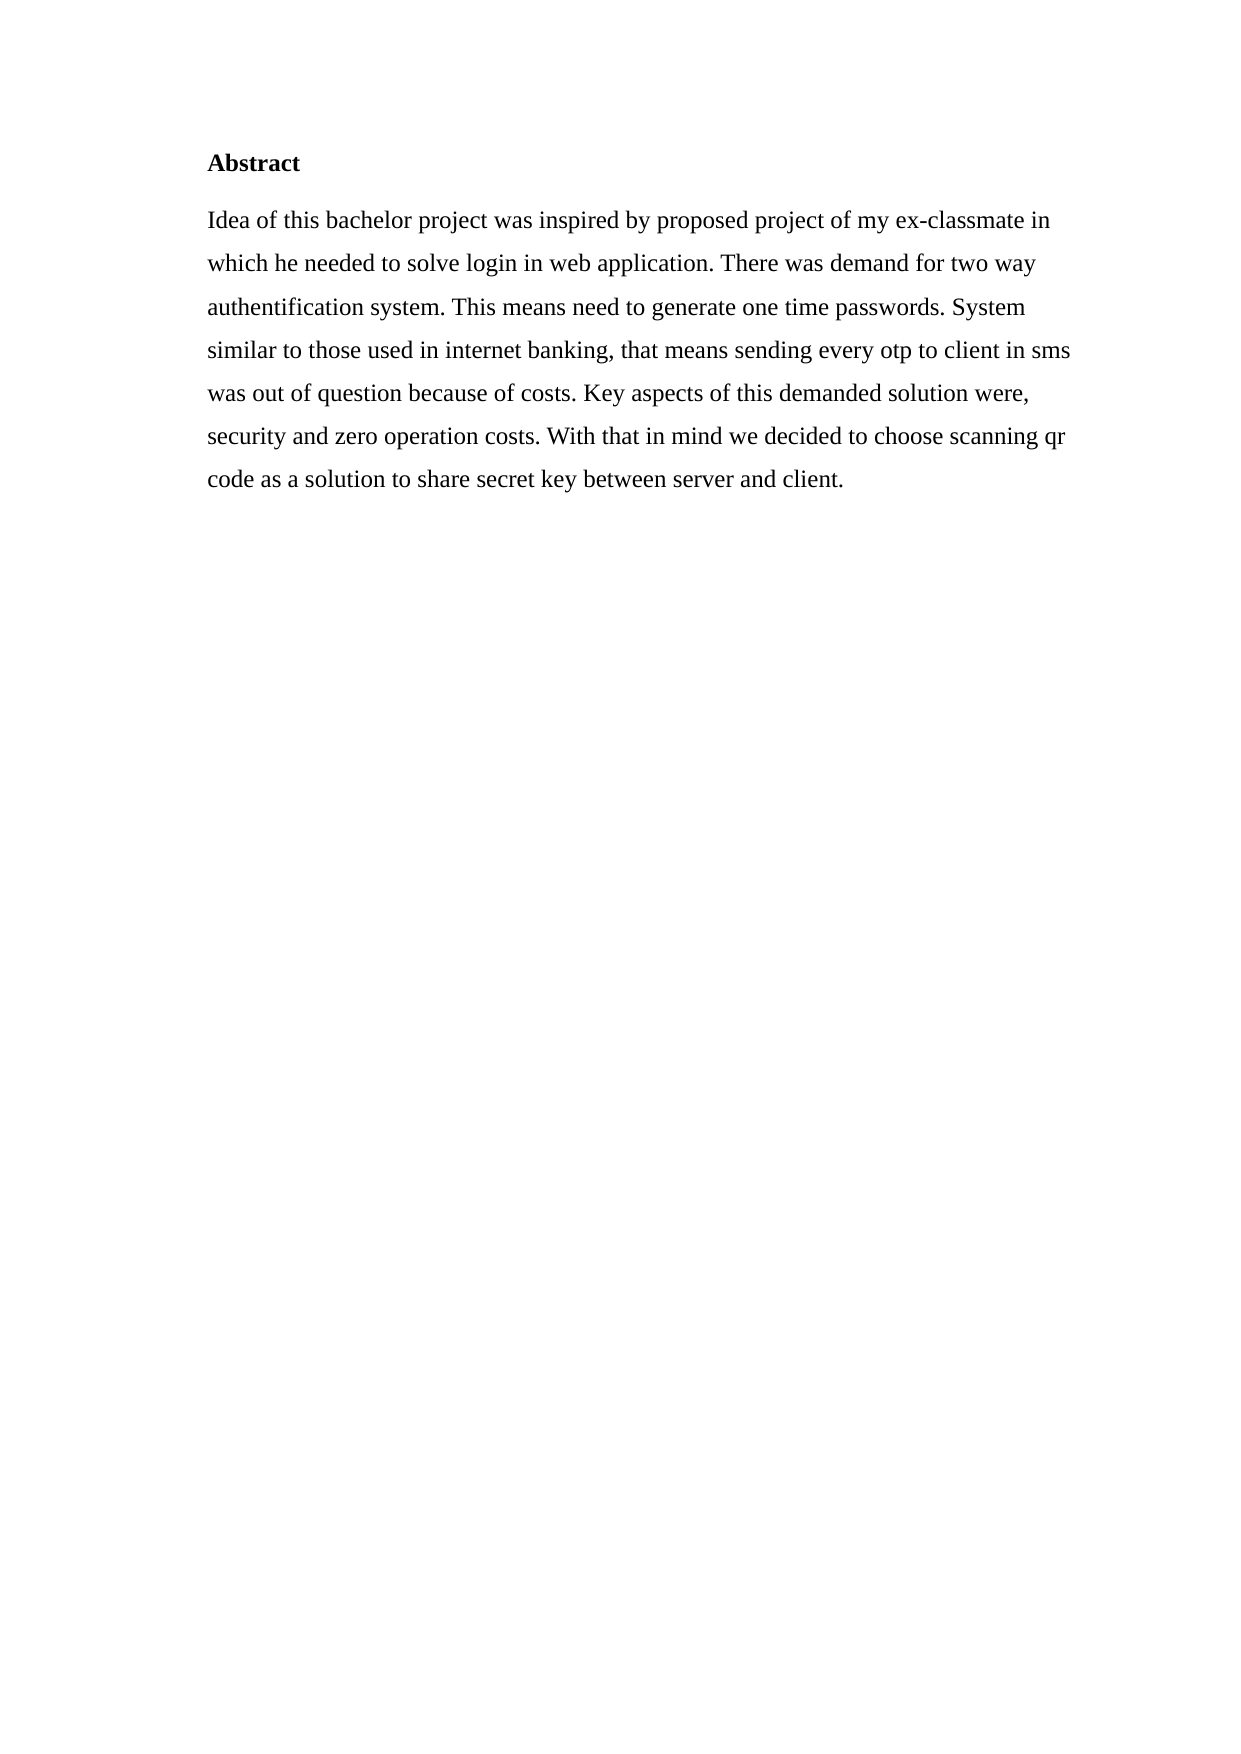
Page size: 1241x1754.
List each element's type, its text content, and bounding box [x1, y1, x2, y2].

text Abstract [207, 148, 1093, 177]
text Idea of this bachelor project was inspired by proposed project of my ex-classmate in which he needed to solve login in web application. There was demand for two way authentification system. This means need to generate one time passwords. System similar to those used in internet banking, that means sending every otp to client in sms was out of question because of costs. Key aspects of this demanded solution were, security and zero operation costs. With that in mind we decided to choose scanning qr code as a solution to share secret key between server and client. [207, 205, 1093, 493]
